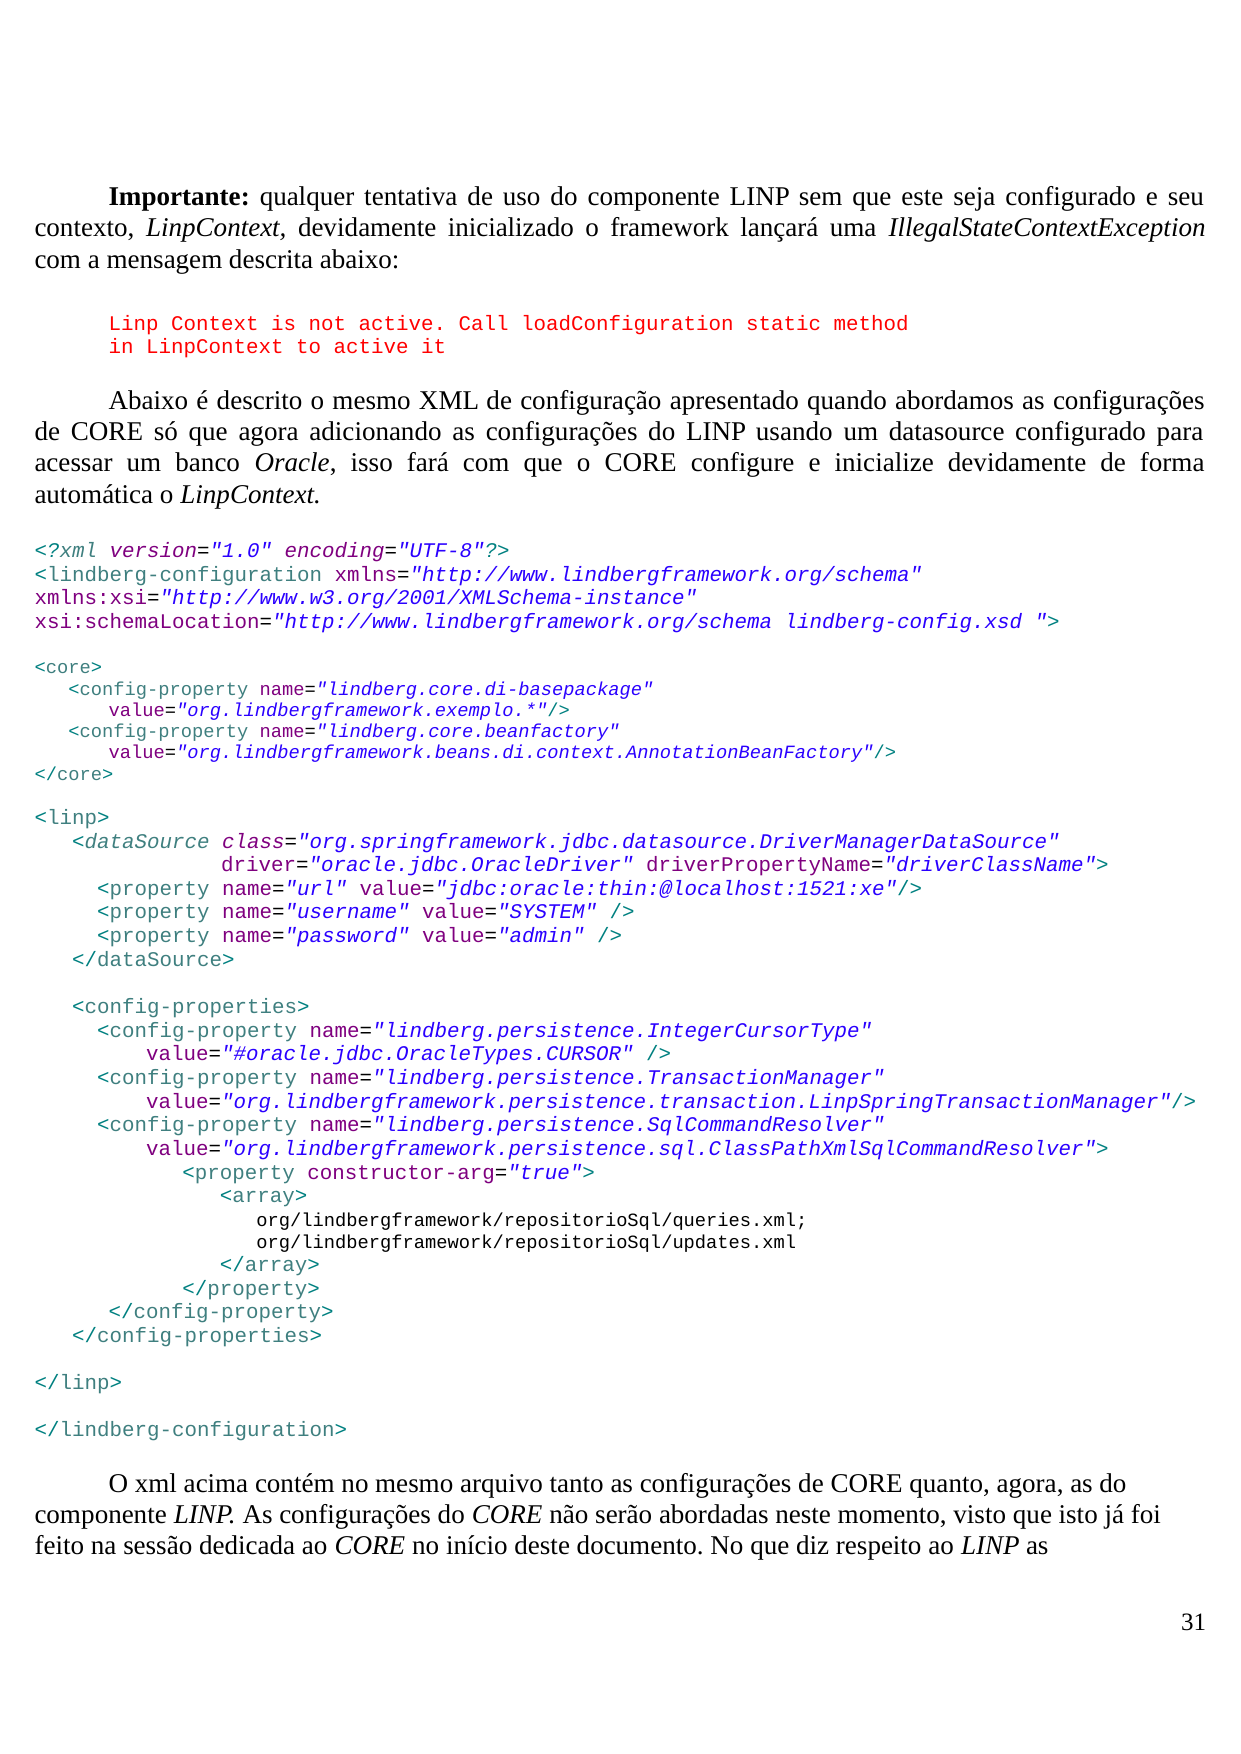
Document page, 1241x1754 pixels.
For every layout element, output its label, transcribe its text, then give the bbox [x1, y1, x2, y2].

text Linp Context is not active. Call loadConfiguration static method [34, 305, 1206, 337]
text </config-property> [34, 1301, 1206, 1325]
text driver="oracle.jdbc.OracleDriver" driverPropertyName="driverClassName"> [34, 854, 1206, 878]
text <array> [34, 1185, 1206, 1209]
text </core> [34, 764, 1206, 786]
text <core> [34, 658, 1206, 679]
text </linp> [34, 1372, 1206, 1396]
text <property name="password" value="admin" /> [34, 925, 1206, 949]
text <linp> [34, 807, 1206, 831]
text </property> [34, 1277, 1206, 1301]
text <config-property name="lindberg.persistence.SqlCommandResolver" value="org.lindbergframework.persistence.sql.ClassPathXmlSqlCommandResolver"> <property constructor-arg="true"> [34, 1114, 1206, 1185]
text <config-property name="lindberg.core.di-basepackage" value="org.lindbergframework.exemplo.*"/> [34, 679, 1206, 722]
text <property name="url" value="jdbc:oracle:thin:@localhost:1521:xe"/> [34, 878, 1206, 902]
text </dataSource> [34, 949, 1206, 972]
text <config-properties> [34, 996, 1206, 1020]
text <config-property name="lindberg.persistence.IntegerCursorType" value="#oracle.jdbc.OracleTypes.CURSOR" /> [34, 1020, 1206, 1067]
text </array> [34, 1254, 1206, 1277]
text <dataSource class="org.springframework.jdbc.datasource.DriverManagerDataSource" [34, 831, 1206, 854]
text <property name="username" value="SYSTEM" /> [34, 902, 1206, 925]
text <config-property name="lindberg.core.beanfactory" value="org.lindbergframework.beans.di.context.AnnotationBeanFactory"/> [34, 722, 1206, 764]
text <lindberg-configuration xmlns="http://www.lindbergframework.org/schema" xmlns:xsi="http://www.w3.org/2001/XMLSchema-instance" xsi:schemaLocation="http://www.lindbergframework.org/schema lindberg-config.xsd "> [34, 564, 1206, 634]
text in LinpContext to active it [34, 337, 1206, 360]
text <?xml version="1.0" encoding="UTF-8"?> [34, 540, 1206, 564]
text </lindberg-configuration> [34, 1419, 1206, 1443]
text </config-properties> [34, 1325, 1206, 1348]
text org/lindbergframework/repositorioSql/queries.xml; org/lindbergframework/repositorioSql/updates.xml [34, 1209, 1206, 1254]
text Importante: qualquer tentativa de uso do componente LINP sem que este seja configurado e seu contexto, LinpContext, devidamente inicializado o framework lançará uma IllegalStateContextException com a mensagem descrita abaixo: [34, 180, 1206, 274]
text Abaixo é descrito o mesmo XML de configuração apresentado quando abordamos as configurações de CORE só que agora adicionando as configurações do LINP usando um datasource configurado para acessar um banco Oracle, isso fará com que o CORE configure e inicialize devidamente de forma automática o LinpContext. [34, 384, 1206, 509]
text <config-property name="lindberg.persistence.TransactionManager" value="org.lindbergframework.persistence.transaction.LinpSpringTransactionManager"/> [34, 1067, 1206, 1114]
text O xml acima contém no mesmo arquivo tanto as configurações de CORE quanto, agora, as do componente LINP. As configurações do CORE não serão abordadas neste momento, visto que isto já foi feito na sessão dedicada ao CORE no início deste documento. No que diz respeito ao LINP as [34, 1467, 1206, 1561]
